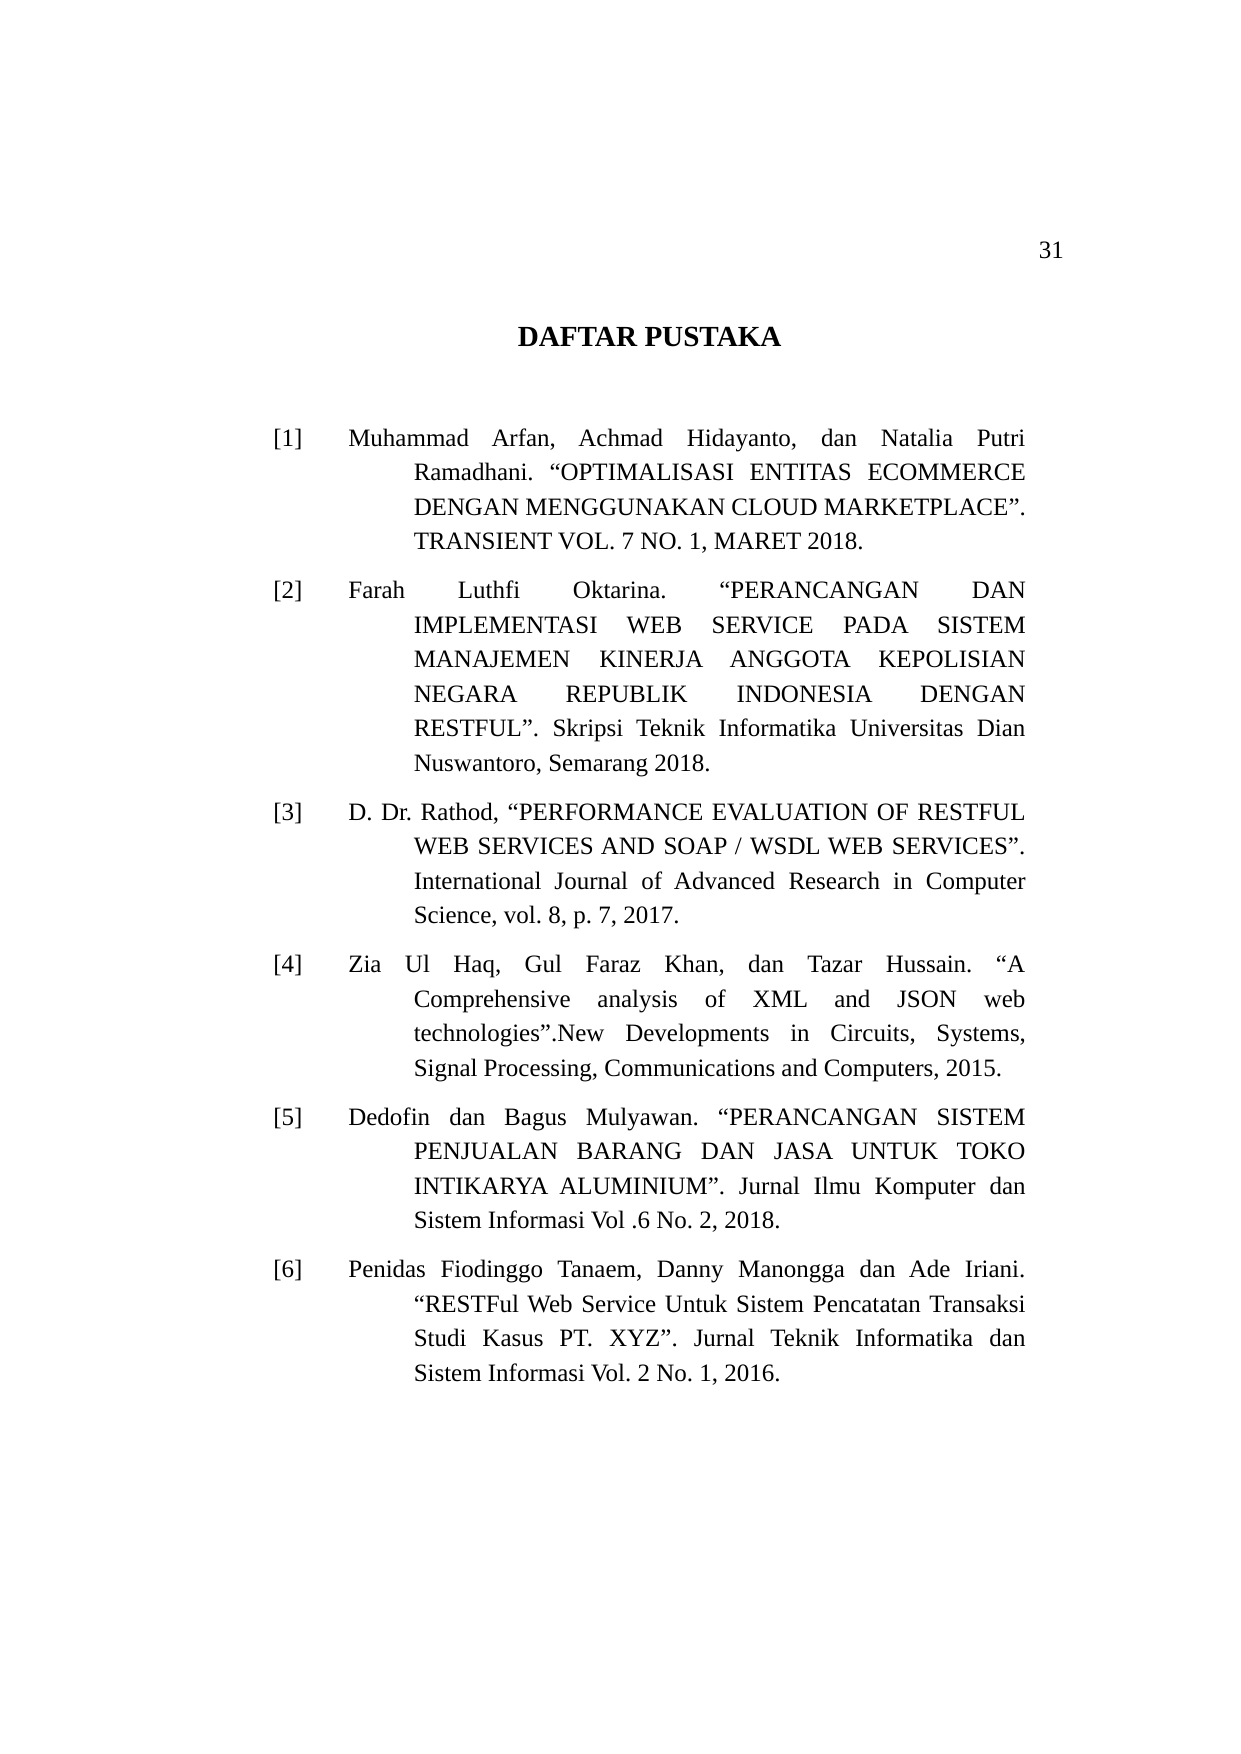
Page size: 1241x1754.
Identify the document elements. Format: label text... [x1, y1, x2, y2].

list Penidas Fiodinggo Tanaem, Danny Manongga dan Ade Iriani. “RESTFul Web Service Untuk Sistem Pencatatan Transaksi Studi Kasus PT. XYZ”. Jurnal Teknik Informatika dan Sistem Informasi Vol. 2 No. 1, 2016. [273, 1254, 1026, 1387]
list Muhammad Arfan, Achmad Hidayanto, dan Natalia Putri Ramadhani. “OPTIMALISASI ENTITAS ECOMMERCE DENGAN MENGGUNAKAN CLOUD MARKETPLACE”. TRANSIENT VOL. 7 NO. 1, MARET 2018. [273, 423, 1026, 555]
list Dedofin dan Bagus Mulyawan. “PERANCANGAN SISTEM PENJUALAN BARANG DAN JASA UNTUK TOKO INTIKARYA ALUMINIUM”. Jurnal Ilmu Komputer dan Sistem Informasi Vol .6 No. 2, 2018. [273, 1102, 1026, 1234]
list D. Dr. Rathod, “PERFORMANCE EVALUATION OF RESTFUL WEB SERVICES AND SOAP / WSDL WEB SERVICES”. International Journal of Advanced Research in Computer Science, vol. 8, p. 7, 2017. [273, 797, 1026, 929]
list Farah Luthfi Oktarina. “PERANCANGAN DAN IMPLEMENTASI WEB SERVICE PADA SISTEM MANAJEMEN KINERJA ANGGOTA KEPOLISIAN NEGARA REPUBLIK INDONESIA DENGAN RESTFUL”. Skripsi Teknik Informatika Universitas Dian Nuswantoro, Semarang 2018. [273, 576, 1026, 777]
subtitle DAFTAR PUSTAKA [236, 319, 1063, 353]
list Zia Ul Haq, Gul Faraz Khan, dan Tazar Hussain. “A Comprehensive analysis of XML and JSON web technologies”.New Developments in Circuits, Systems, Signal Processing, Communications and Computers, 2015. [273, 949, 1026, 1082]
